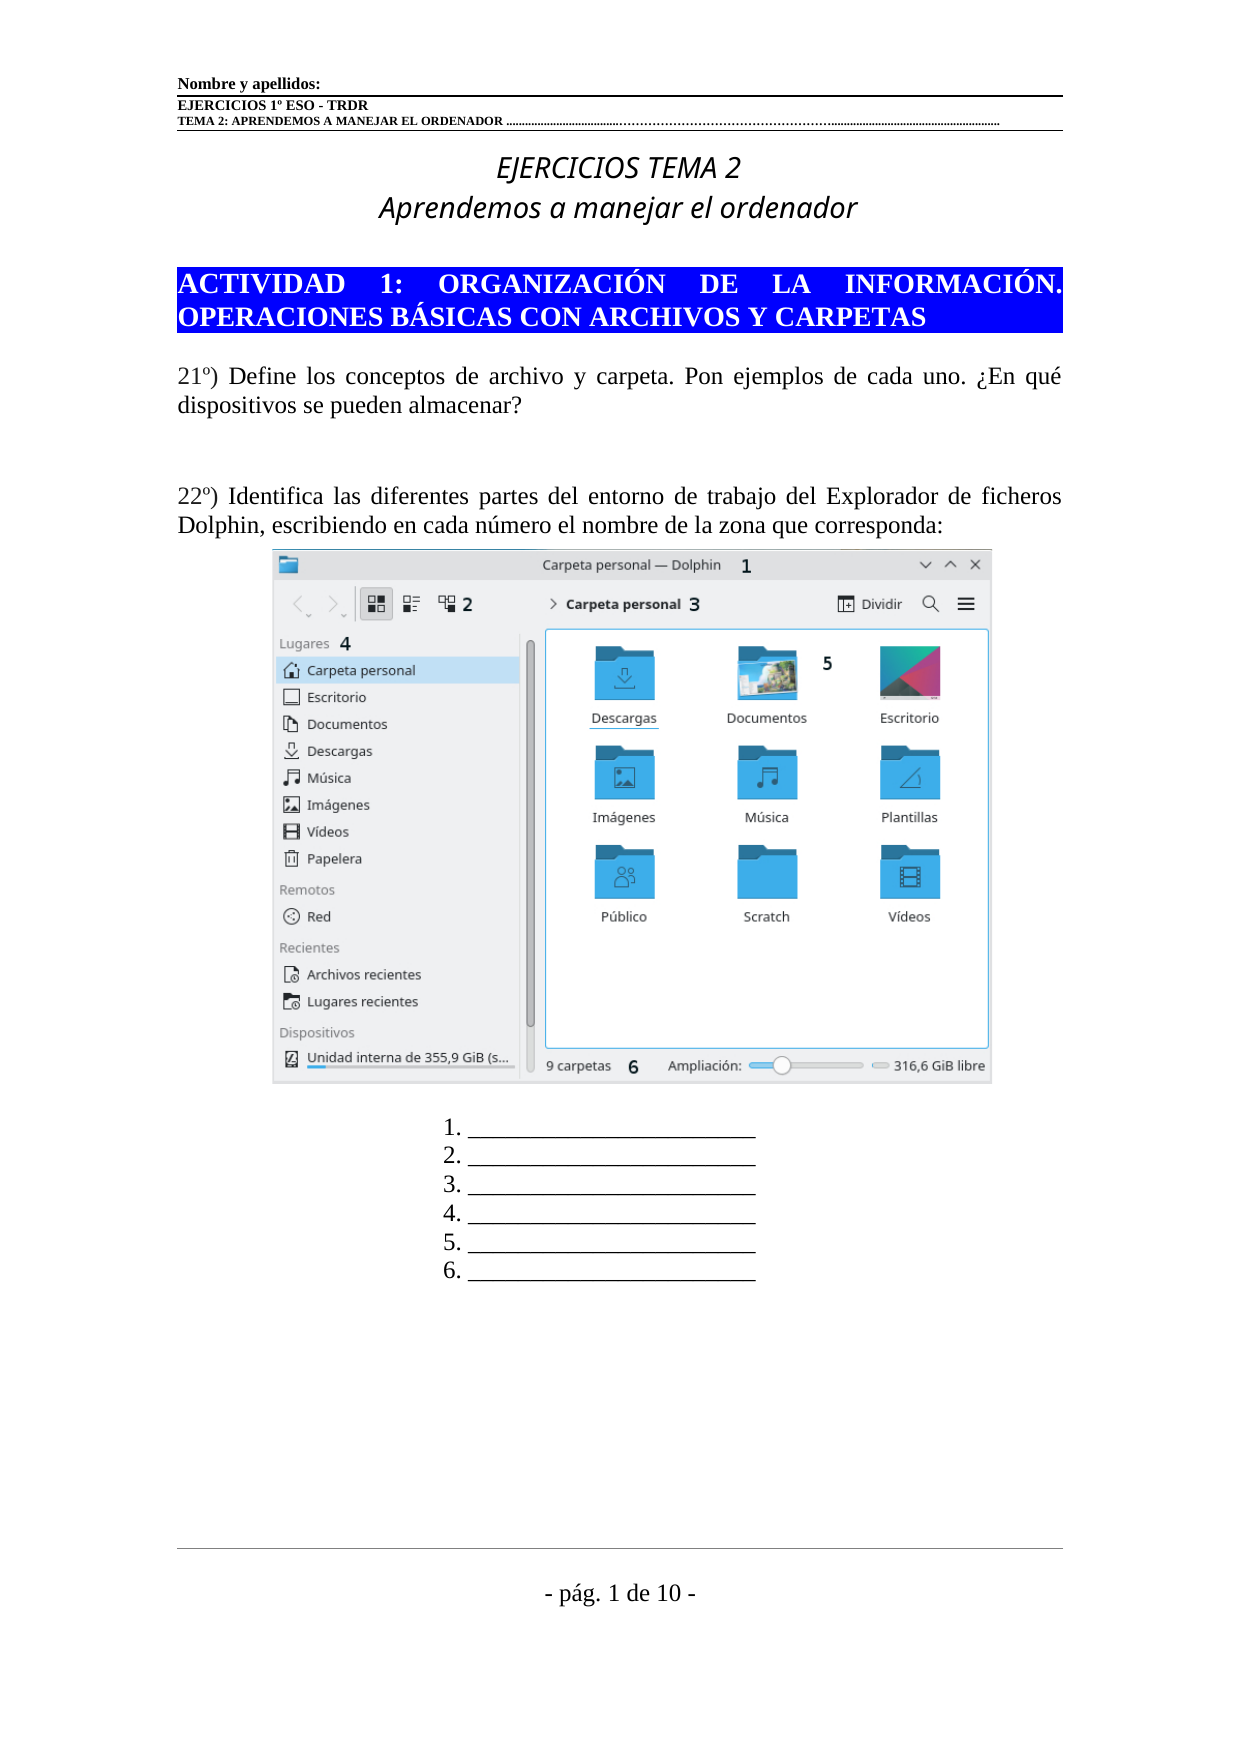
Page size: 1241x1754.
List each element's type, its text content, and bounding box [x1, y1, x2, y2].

text EJERCICIOS TEMA 2 [177, 148, 1063, 187]
text 3. _______________________ [443, 1169, 1063, 1198]
text 6. _______________________ [443, 1256, 1063, 1284]
text 1. _______________________ [443, 1112, 1063, 1141]
list ACTIVIDAD 1: ORGANIZACIÓN DE LA INFORMACIÓN. OPERACIONES BÁSICAS CON ARCHIVOS Y CARPETAS [177, 267, 1063, 333]
picture [272, 549, 993, 1084]
text 22º) Identifica las diferentes partes del entorno de trabajo del Explorador de ficheros Dolphin, escribiendo en cada número el nombre de la zona que corresponda: [177, 481, 1063, 539]
text 4. _______________________ [443, 1198, 1063, 1227]
text 2. _______________________ [443, 1141, 1063, 1169]
text Aprendemos a manejar el ordenador [177, 187, 1063, 227]
text 21º) Define los conceptos de archivo y carpeta. Pon ejemplos de cada uno. ¿En qué dispositivos se pueden almacenar? [177, 361, 1063, 419]
text 5. _______________________ [443, 1227, 1063, 1256]
